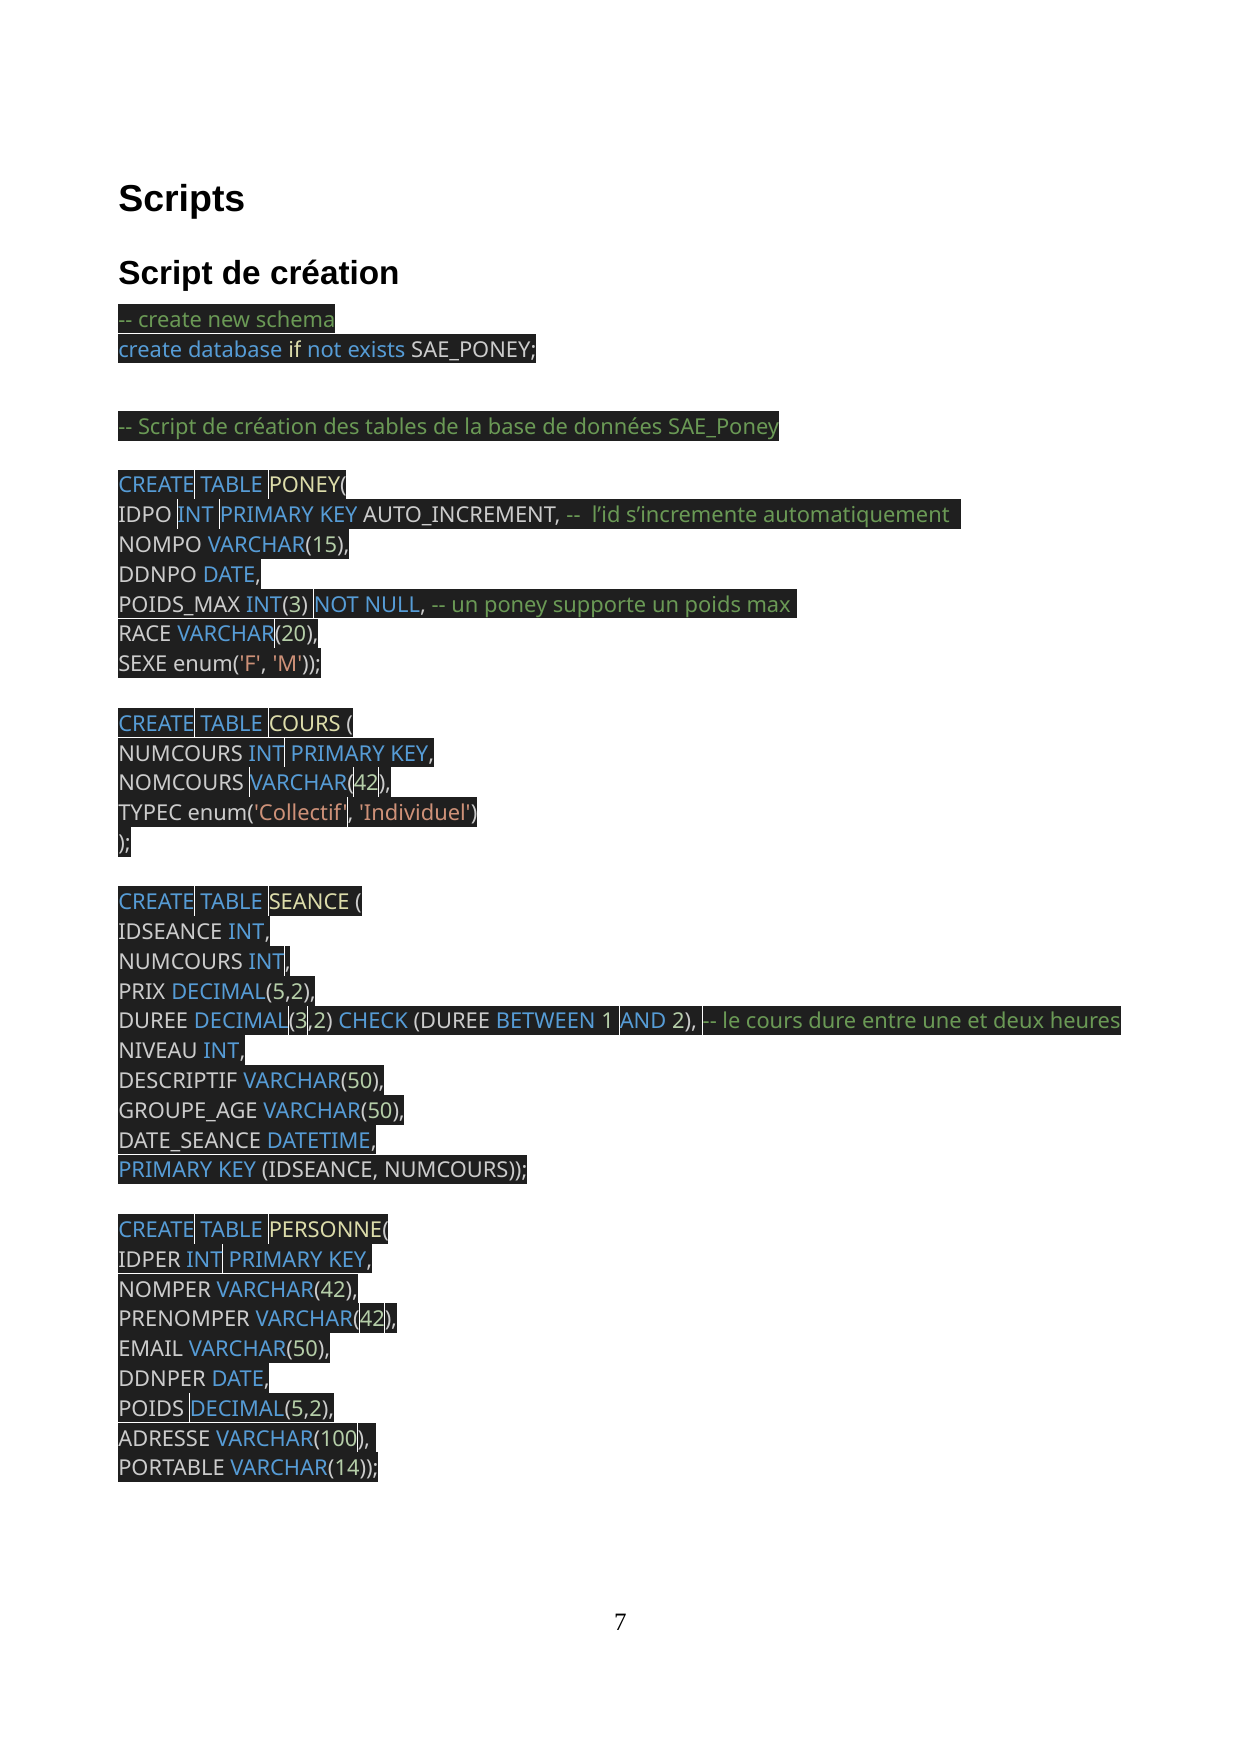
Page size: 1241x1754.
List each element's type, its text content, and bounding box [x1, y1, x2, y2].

text POIDS_MAX INT(3) NOT NULL, -- un poney supporte un poids max [118, 589, 1122, 618]
text TYPEC enum('Collectif', 'Individuel') [118, 797, 1122, 827]
text -- Script de création des tables de la base de données SAE_Poney [118, 411, 1122, 441]
text create database if not exists SAE_PONEY; [118, 333, 1122, 363]
text DATE_SEANCE DATETIME, [118, 1125, 1122, 1154]
text PRENOMPER VARCHAR(42), [118, 1303, 1122, 1333]
text GROUPE_AGE VARCHAR(50), [118, 1095, 1122, 1125]
text NOMPER VARCHAR(42), [118, 1273, 1122, 1303]
text IDPER INT PRIMARY KEY, [118, 1244, 1122, 1273]
text CREATE TABLE COURS ( [118, 708, 1122, 737]
text RACE VARCHAR(20), [118, 618, 1122, 648]
subtitle Scripts [118, 176, 1122, 219]
text CREATE TABLE PONEY( [118, 469, 1122, 499]
text NOMPO VARCHAR(15), [118, 529, 1122, 559]
text ADRESSE VARCHAR(100), [118, 1422, 1122, 1452]
text DUREE DECIMAL(3,2) CHECK (DUREE BETWEEN 1 AND 2), -- le cours dure entre une et deux heures [118, 1006, 1122, 1035]
text POIDS DECIMAL(5,2), [118, 1393, 1122, 1422]
text -- create new schema [118, 304, 1122, 333]
text CREATE TABLE SEANCE ( [118, 886, 1122, 916]
text PORTABLE VARCHAR(14)); [118, 1452, 1122, 1482]
text ); [118, 827, 1122, 857]
text DESCRIPTIF VARCHAR(50), [118, 1065, 1122, 1095]
subtitle Script de création [118, 253, 1122, 291]
text NOMCOURS VARCHAR(42), [118, 767, 1122, 797]
text PRIMARY KEY (IDSEANCE, NUMCOURS)); [118, 1154, 1122, 1184]
text NUMCOURS INT PRIMARY KEY, [118, 737, 1122, 767]
text EMAIL VARCHAR(50), [118, 1333, 1122, 1363]
text DDNPO DATE, [118, 559, 1122, 589]
text NUMCOURS INT, [118, 946, 1122, 976]
text CREATE TABLE PERSONNE( [118, 1214, 1122, 1244]
text DDNPER DATE, [118, 1363, 1122, 1393]
text NIVEAU INT, [118, 1035, 1122, 1065]
text IDPO INT PRIMARY KEY AUTO_INCREMENT, -- l’id s’incremente automatiquement [118, 499, 1122, 529]
text SEXE enum('F', 'M')); [118, 648, 1122, 678]
text PRIX DECIMAL(5,2), [118, 976, 1122, 1006]
text IDSEANCE INT, [118, 916, 1122, 946]
